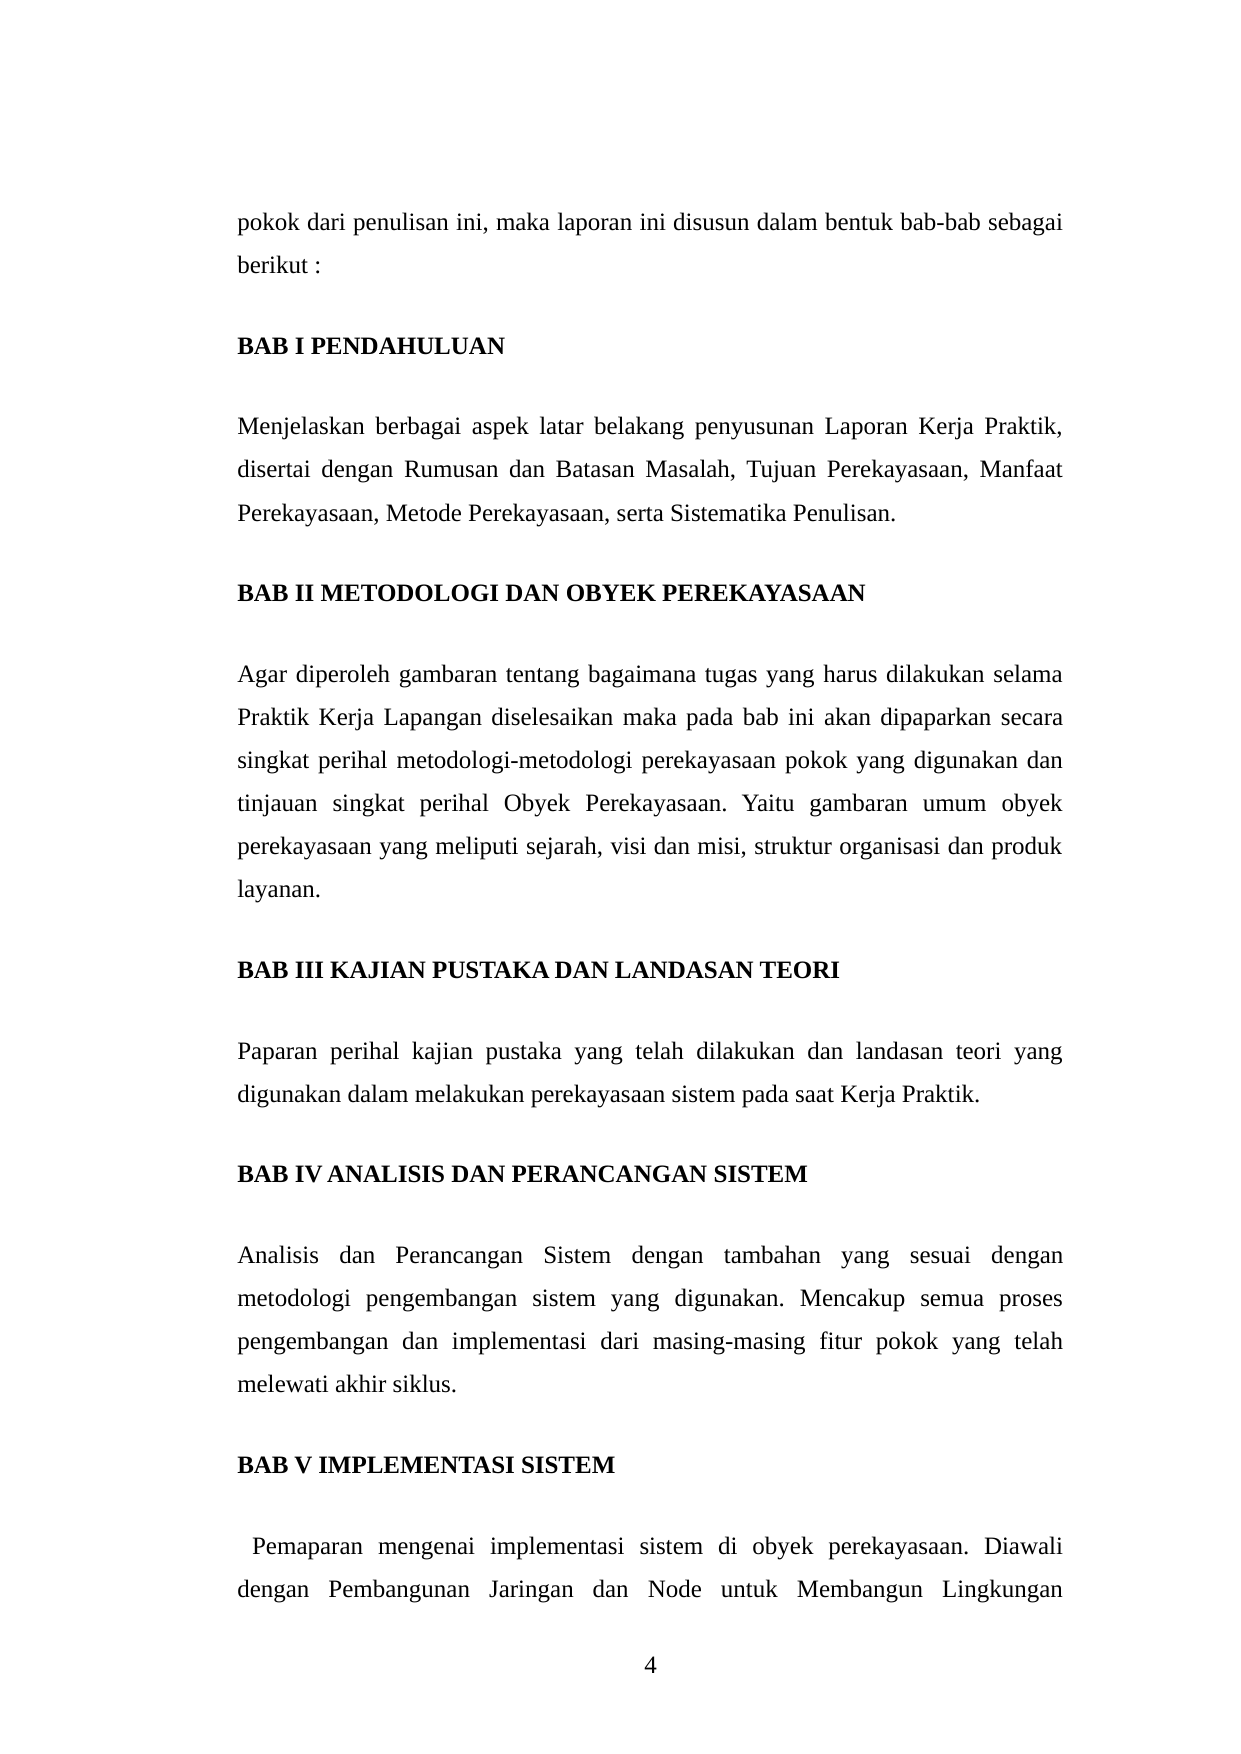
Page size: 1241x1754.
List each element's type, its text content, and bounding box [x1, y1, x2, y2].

text BAB V IMPLEMENTASI SISTEM [237, 1450, 1063, 1479]
text BAB IV ANALISIS DAN PERANCANGAN SISTEM [237, 1159, 1063, 1188]
text Paparan perihal kajian pustaka yang telah dilakukan dan landasan teori yang digunakan dalam melakukan perekayasaan sistem pada saat Kerja Praktik. [237, 1036, 1063, 1108]
text Agar diperoleh gambaran tentang bagaimana tugas yang harus dilakukan selama Praktik Kerja Lapangan diselesaikan maka pada bab ini akan dipaparkan secara singkat perihal metodologi-metodologi perekayasaan pokok yang digunakan dan tinjauan singkat perihal Obyek Perekayasaan. Yaitu gambaran umum obyek perekayasaan yang meliputi sejarah, visi dan misi, struktur organisasi dan produk layanan. [237, 659, 1063, 903]
text BAB II METODOLOGI DAN OBYEK PEREKAYASAAN [237, 578, 1063, 607]
text BAB III KAJIAN PUSTAKA DAN LANDASAN TEORI [237, 955, 1063, 984]
text Pemaparan mengenai implementasi sistem di obyek perekayasaan. Diawali dengan Pembangunan Jaringan dan Node untuk Membangun Lingkungan [237, 1531, 1063, 1603]
text pokok dari penulisan ini, maka laporan ini disusun dalam bentuk bab-bab sebagai berikut : [237, 207, 1063, 279]
text Menjelaskan berbagai aspek latar belakang penyusunan Laporan Kerja Praktik, disertai dengan Rumusan dan Batasan Masalah, Tujuan Perekayasaan, Manfaat Perekayasaan, Metode Perekayasaan, serta Sistematika Penulisan. [237, 411, 1063, 526]
text Analisis dan Perancangan Sistem dengan tambahan yang sesuai dengan metodologi pengembangan sistem yang digunakan. Mencakup semua proses pengembangan dan implementasi dari masing-masing fitur pokok yang telah melewati akhir siklus. [237, 1240, 1063, 1398]
text BAB I PENDAHULUAN [237, 331, 1063, 359]
